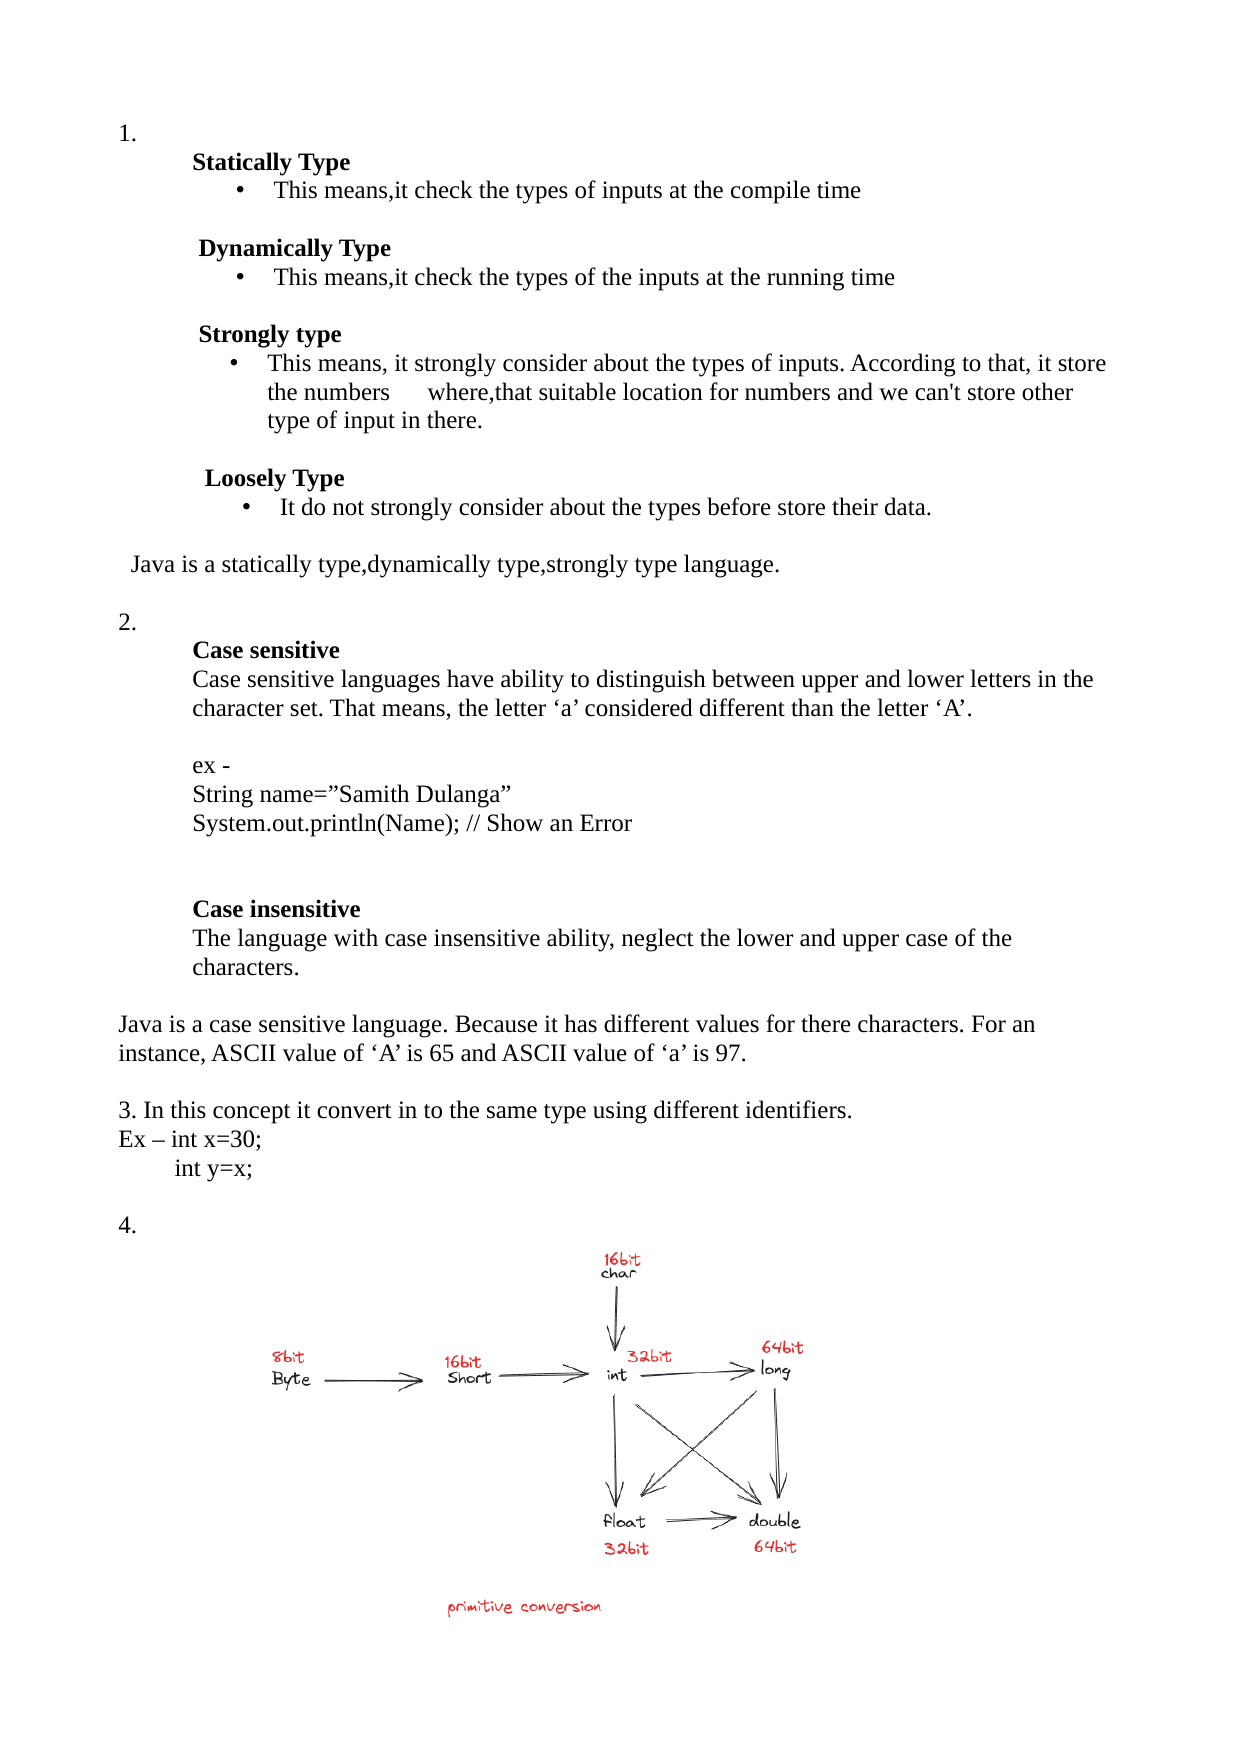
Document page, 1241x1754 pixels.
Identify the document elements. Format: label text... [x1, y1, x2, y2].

text Dynamically Type [192, 233, 1122, 262]
list This means, it strongly consider about the types of inputs. According to that, it store the numbers where,that suitable location for numbers and we can't store other type of input in there. [229, 348, 1122, 434]
list It do not strongly consider about the types before store their data. [242, 492, 1122, 521]
text 2. [118, 607, 1122, 636]
list This means,it check the types of inputs at the compile time [236, 176, 1122, 204]
text System.out.println(Name); // Show an Error [192, 808, 1122, 837]
text Loosely Type [192, 463, 1122, 492]
text Ex – int x=30; [118, 1124, 1122, 1153]
text 4. [118, 1211, 1122, 1239]
text String name=”Samith Dulanga” [192, 779, 1122, 808]
text ex - [192, 751, 1122, 779]
text 3. In this concept it convert in to the same type using different identifiers. [118, 1096, 1122, 1124]
list This means,it check the types of the inputs at the running time [236, 262, 1122, 291]
text 1. [118, 118, 1122, 147]
text Java is a statically type,dynamically type,strongly type language. [118, 549, 1122, 578]
text Java is a case sensitive language. Because it has different values for there characters. For an instance, ASCII value of ‘A’ is 65 and ASCII value of ‘a’ is 97. [118, 1009, 1122, 1067]
picture [262, 1242, 812, 1625]
text int y=x; [118, 1153, 1122, 1182]
text Statically Type [192, 147, 1122, 176]
text Case insensitive [192, 894, 1122, 923]
text Case sensitive languages have ability to distinguish between upper and lower letters in the character set. That means, the letter ‘a’ considered different than the letter ‘A’. [192, 664, 1122, 722]
text Strongly type [192, 319, 1122, 348]
text Case sensitive [192, 636, 1122, 664]
text The language with case insensitive ability, neglect the lower and upper case of the characters. [192, 923, 1122, 981]
